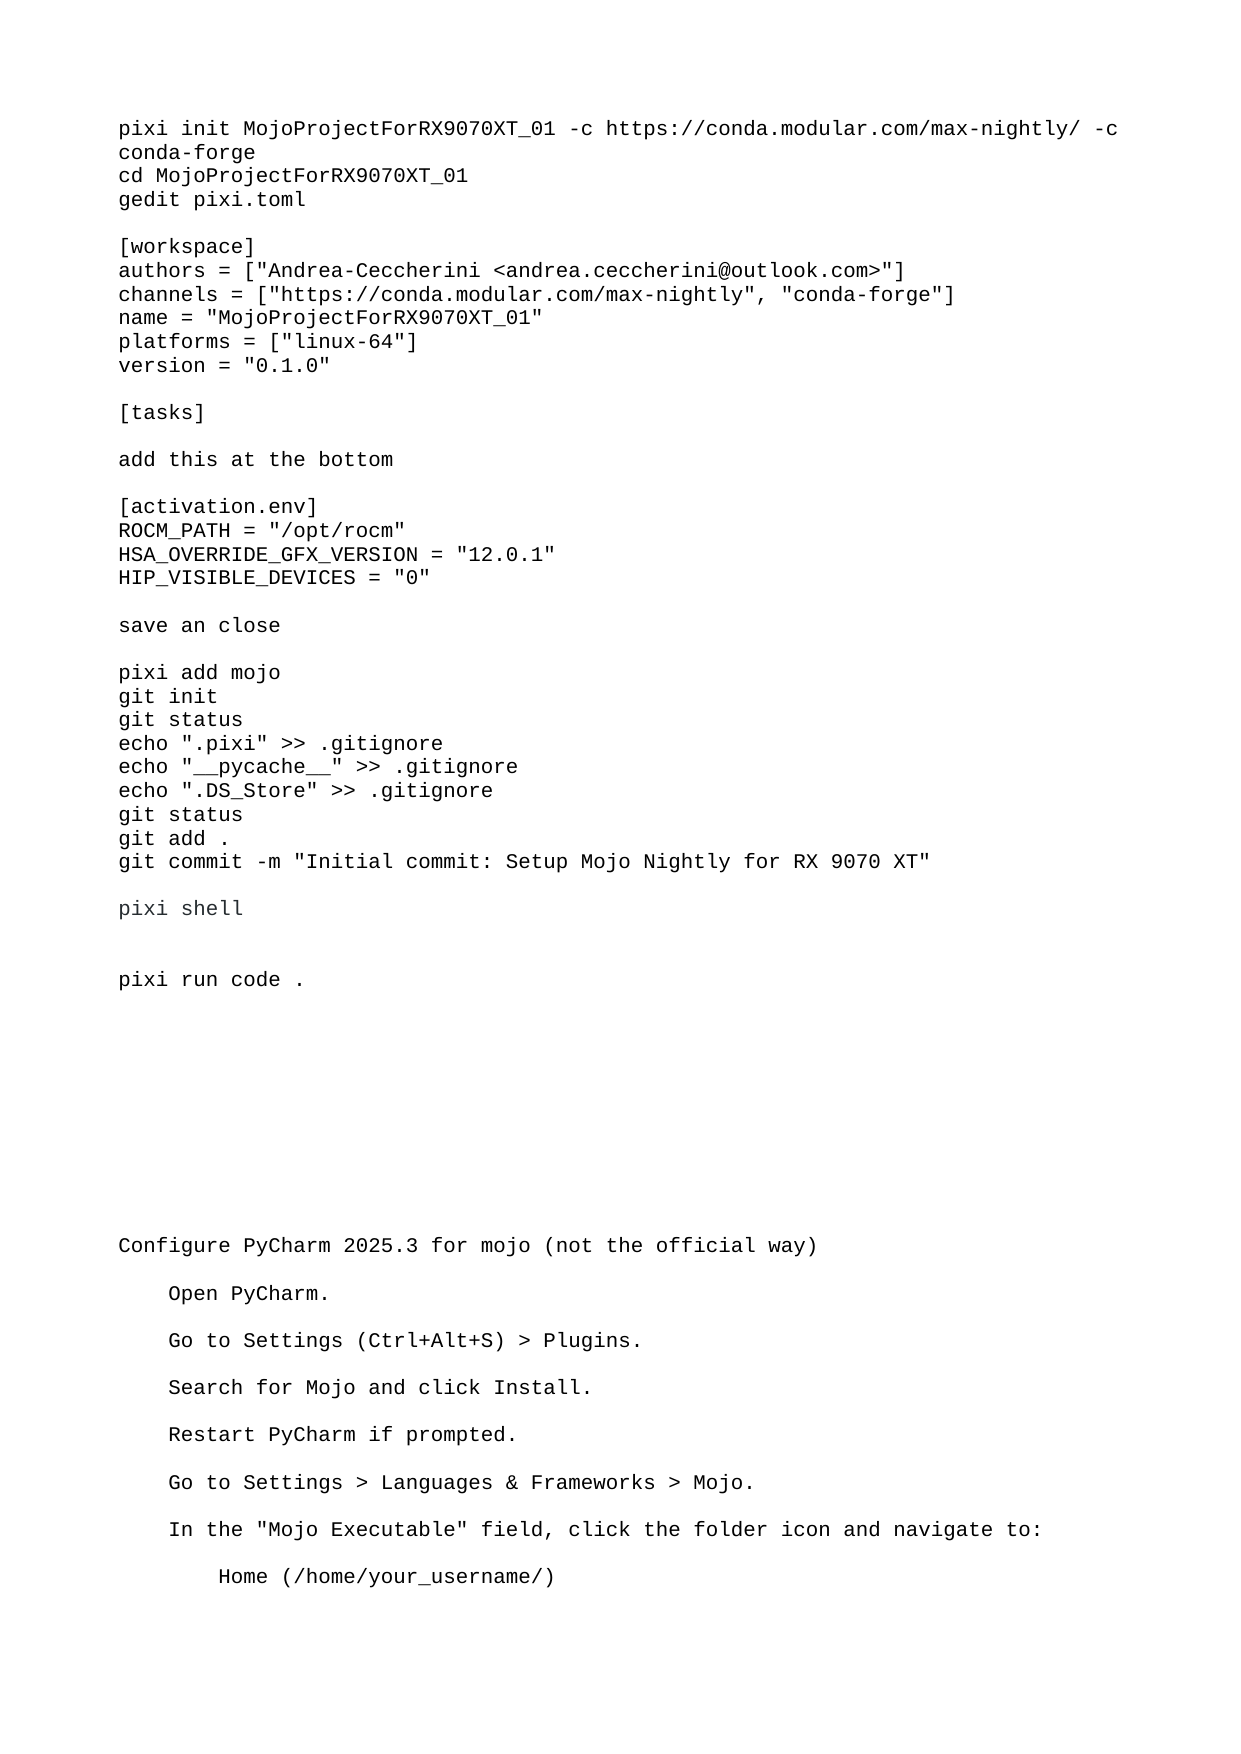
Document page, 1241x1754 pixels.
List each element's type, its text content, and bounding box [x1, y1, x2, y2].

text In the "Mojo Executable" field, click the folder icon and navigate to: [118, 1519, 1122, 1543]
text git status [118, 804, 1122, 827]
text Go to Settings (Ctrl+Alt+S) > Plugins. [118, 1330, 1122, 1353]
text HIP_VISIBLE_DEVICES = "0" [118, 567, 1122, 591]
text echo "__pycache__" >> .gitignore [118, 757, 1122, 780]
text channels = ["https://conda.modular.com/max-nightly", "conda-forge"] [118, 284, 1122, 307]
text git add . [118, 827, 1122, 851]
text Go to Settings > Languages & Frameworks > Mojo. [118, 1472, 1122, 1495]
text save an close [118, 615, 1122, 638]
text git init [118, 686, 1122, 709]
text Configure PyCharm 2025.3 for mojo (not the official way) [118, 1235, 1122, 1259]
text Search for Mojo and click Install. [118, 1377, 1122, 1401]
text pixi run code . [118, 969, 1122, 993]
text authors = ["Andrea-Ceccherini <andrea.ceccherini@outlook.com>"] [118, 260, 1122, 284]
text echo ".pixi" >> .gitignore [118, 733, 1122, 757]
text [activation.env] [118, 496, 1122, 520]
text platforms = ["linux-64"] [118, 331, 1122, 354]
text pixi add mojo [118, 662, 1122, 686]
text git commit -m "Initial commit: Setup Mojo Nightly for RX 9070 XT" [118, 851, 1122, 875]
text pixi init MojoProjectForRX9070XT_01 -c https://conda.modular.com/max-nightly/ -c conda-forge [118, 118, 1122, 165]
text version = "0.1.0" [118, 354, 1122, 378]
text name = "MojoProjectForRX9070XT_01" [118, 307, 1122, 331]
text git status [118, 709, 1122, 733]
text gedit pixi.toml [118, 189, 1122, 213]
text Restart PyCharm if prompted. [118, 1424, 1122, 1448]
text Open PyCharm. [118, 1283, 1122, 1306]
text [tasks] [118, 402, 1122, 426]
text echo ".DS_Store" >> .gitignore [118, 780, 1122, 804]
text ROCM_PATH = "/opt/rocm" [118, 520, 1122, 544]
text HSA_OVERRIDE_GFX_VERSION = "12.0.1" [118, 544, 1122, 567]
text add this at the bottom [118, 449, 1122, 473]
text Home (/home/your_username/) [118, 1566, 1122, 1590]
text [workspace] [118, 236, 1122, 260]
text pixi shell [118, 898, 1122, 922]
text cd MojoProjectForRX9070XT_01 [118, 165, 1122, 189]
